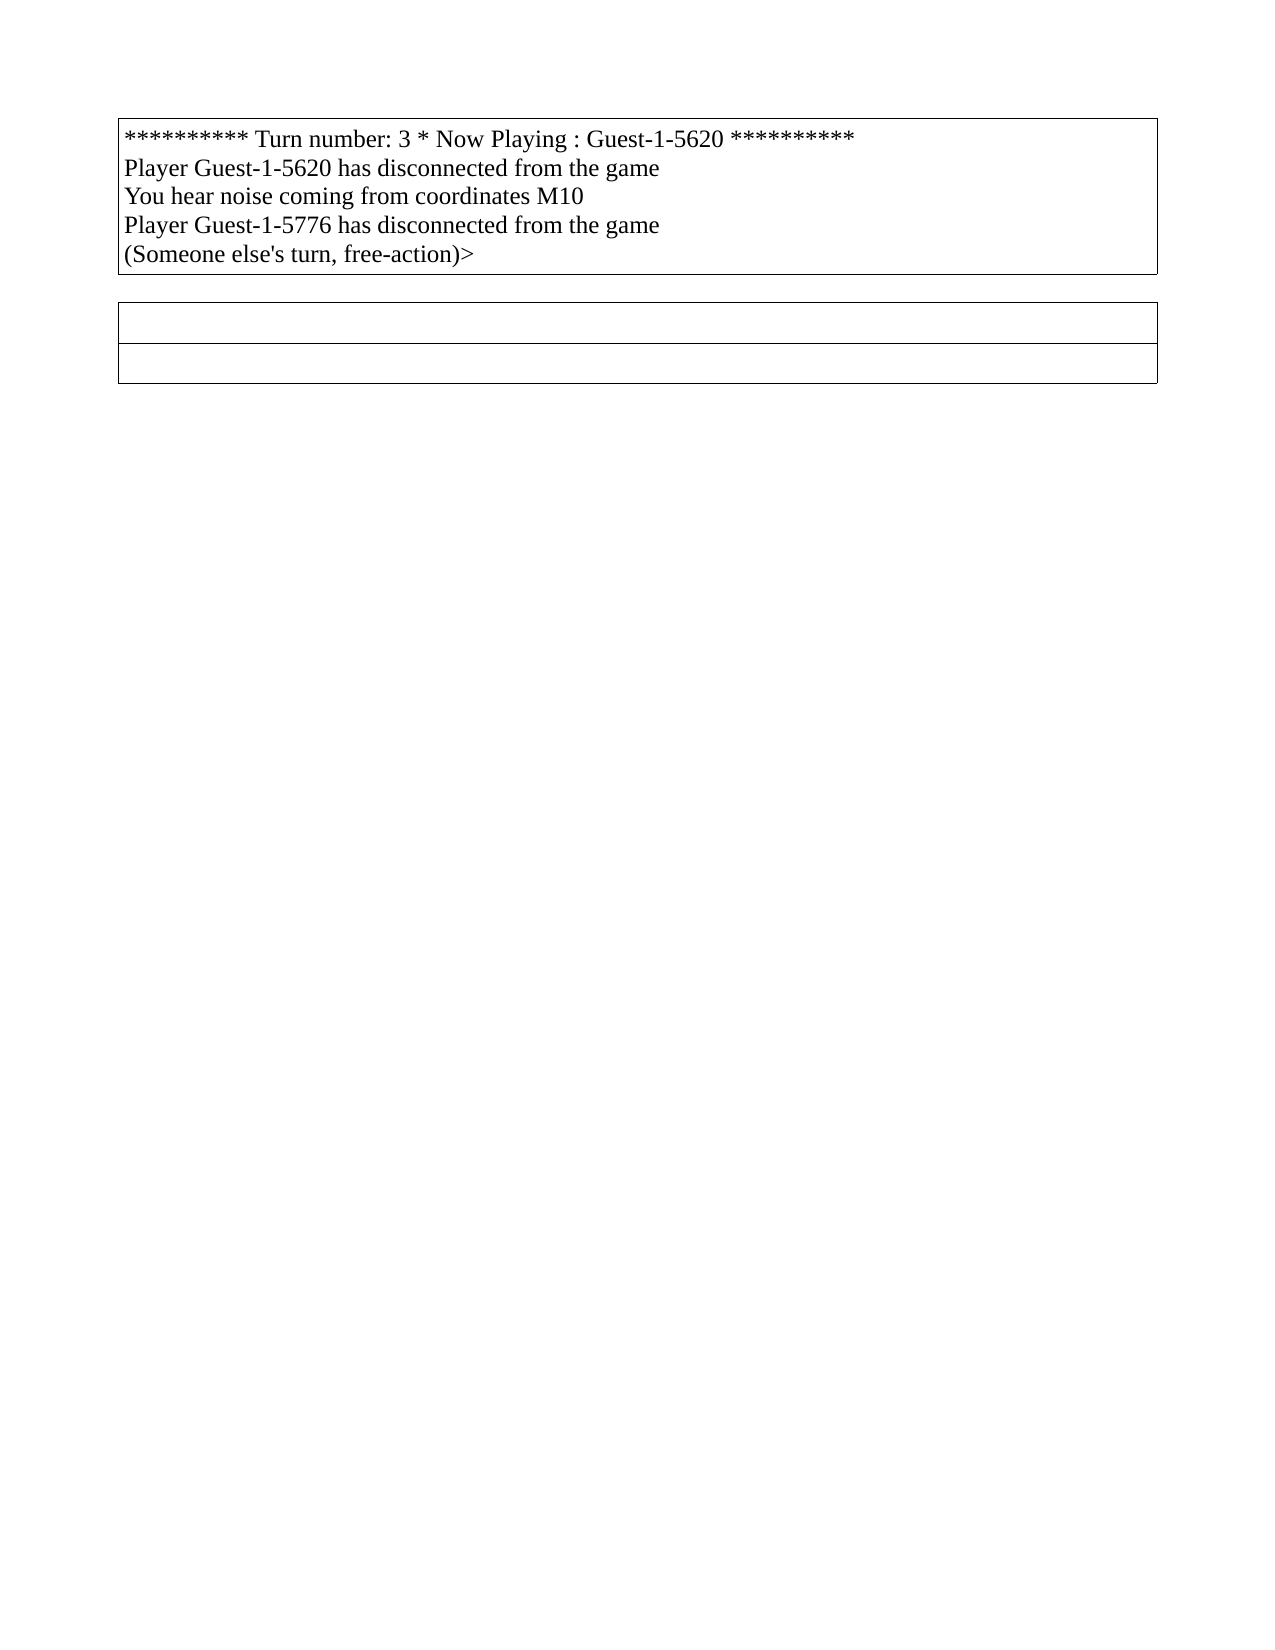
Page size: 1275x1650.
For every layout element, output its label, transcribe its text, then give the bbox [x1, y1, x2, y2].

table_header [119, 303, 1157, 343]
table_cell [119, 344, 1157, 383]
table_cell ********** Turn number: 3 * Now Playing : Guest-1-5620 ********** Player Guest-1-5620 has disconnected from the game You hear noise coming from coordinates M10 Player Guest-1-5776 has disconnected from the game (Someone else's turn, free-action)> [119, 119, 1157, 273]
